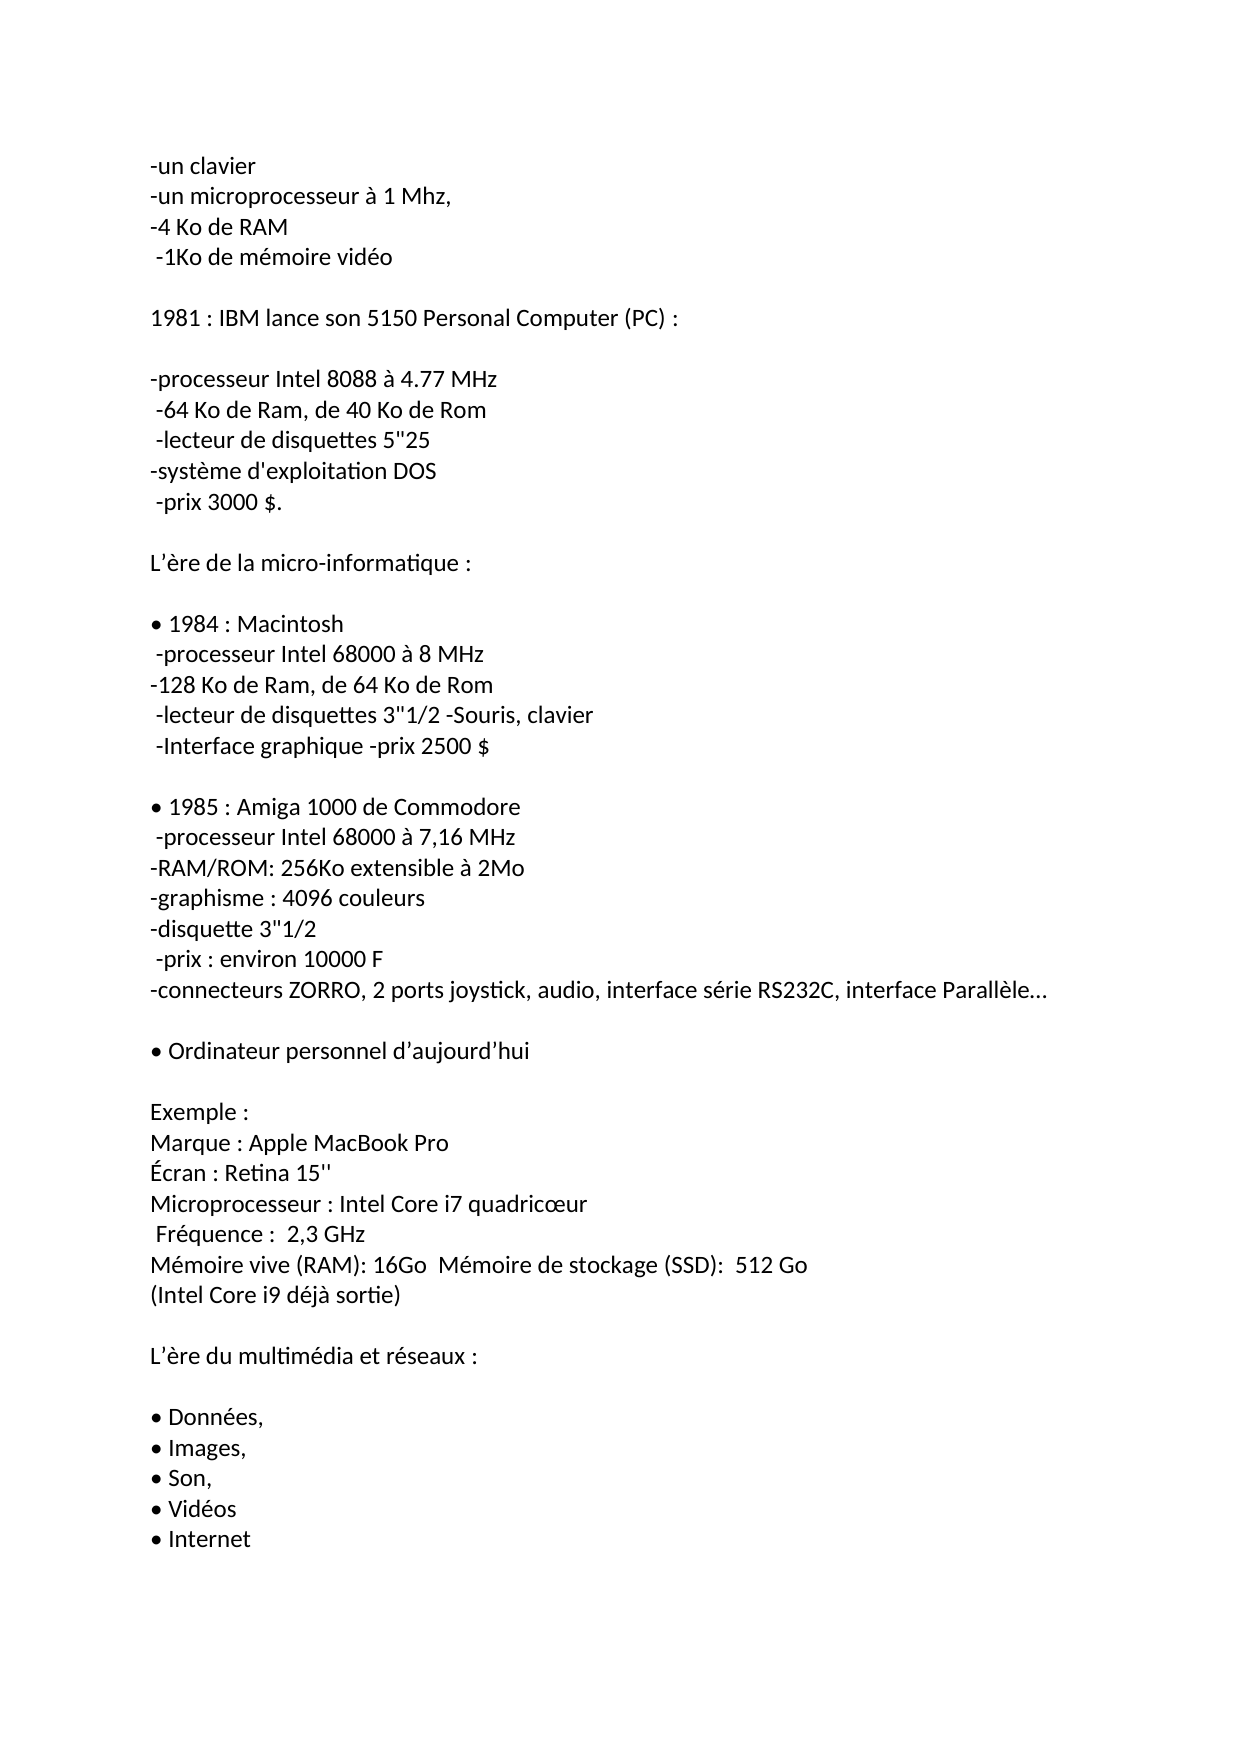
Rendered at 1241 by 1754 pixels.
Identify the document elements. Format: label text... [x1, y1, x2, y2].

text Marque : Apple MacBook Pro [150, 1127, 1090, 1157]
text 1981 : IBM lance son 5150 Personal Computer (PC) : [150, 303, 1090, 333]
text -processeur Intel 68000 à 8 MHz [150, 638, 1090, 669]
text • 1985 : Amiga 1000 de Commodore [150, 791, 1090, 821]
text -connecteurs ZORRO, 2 ports joystick, audio, interface série RS232C, interface Parallèle… [150, 974, 1090, 1004]
text -disquette 3"1/2 [150, 913, 1090, 943]
text -lecteur de disquettes 5"25 [150, 425, 1090, 455]
text -système d'exploitation DOS [150, 455, 1090, 486]
text -un microprocesseur à 1 Mhz, [150, 181, 1090, 211]
text Mémoire vive (RAM): 16Go Mémoire de stockage (SSD): 512 Go [150, 1249, 1090, 1279]
text -processeur Intel 8088 à 4.77 MHz [150, 364, 1090, 394]
text Exemple : [150, 1096, 1090, 1127]
text • Données, [150, 1401, 1090, 1432]
text Écran : Retina 15'' [150, 1157, 1090, 1188]
text • 1984 : Macintosh [150, 608, 1090, 638]
text • Son, [150, 1462, 1090, 1493]
text Microprocesseur : Intel Core i7 quadricœur [150, 1188, 1090, 1218]
text • Images, [150, 1432, 1090, 1462]
text -lecteur de disquettes 3"1/2 -Souris, clavier [150, 699, 1090, 730]
text Fréquence : 2,3 GHz [150, 1218, 1090, 1249]
text -4 Ko de RAM [150, 211, 1090, 242]
text L’ère du multimédia et réseaux : [150, 1340, 1090, 1371]
text -prix 3000 $. [150, 486, 1090, 516]
text -prix : environ 10000 F [150, 943, 1090, 974]
text -1Ko de mémoire vidéo [150, 242, 1090, 272]
text -Interface graphique -prix 2500 $ [150, 730, 1090, 760]
text (Intel Core i9 déjà sortie) [150, 1279, 1090, 1310]
text L’ère de la micro-informatique : [150, 547, 1090, 577]
text • Vidéos [150, 1493, 1090, 1523]
text -un clavier [150, 150, 1090, 181]
text -RAM/ROM: 256Ko extensible à 2Mo [150, 852, 1090, 882]
text • Ordinateur personnel d’aujourd’hui [150, 1035, 1090, 1066]
text -128 Ko de Ram, de 64 Ko de Rom [150, 669, 1090, 699]
text -graphisme : 4096 couleurs [150, 882, 1090, 913]
text -64 Ko de Ram, de 40 Ko de Rom [150, 394, 1090, 425]
text -processeur Intel 68000 à 7,16 MHz [150, 821, 1090, 852]
text • Internet [150, 1523, 1090, 1554]
